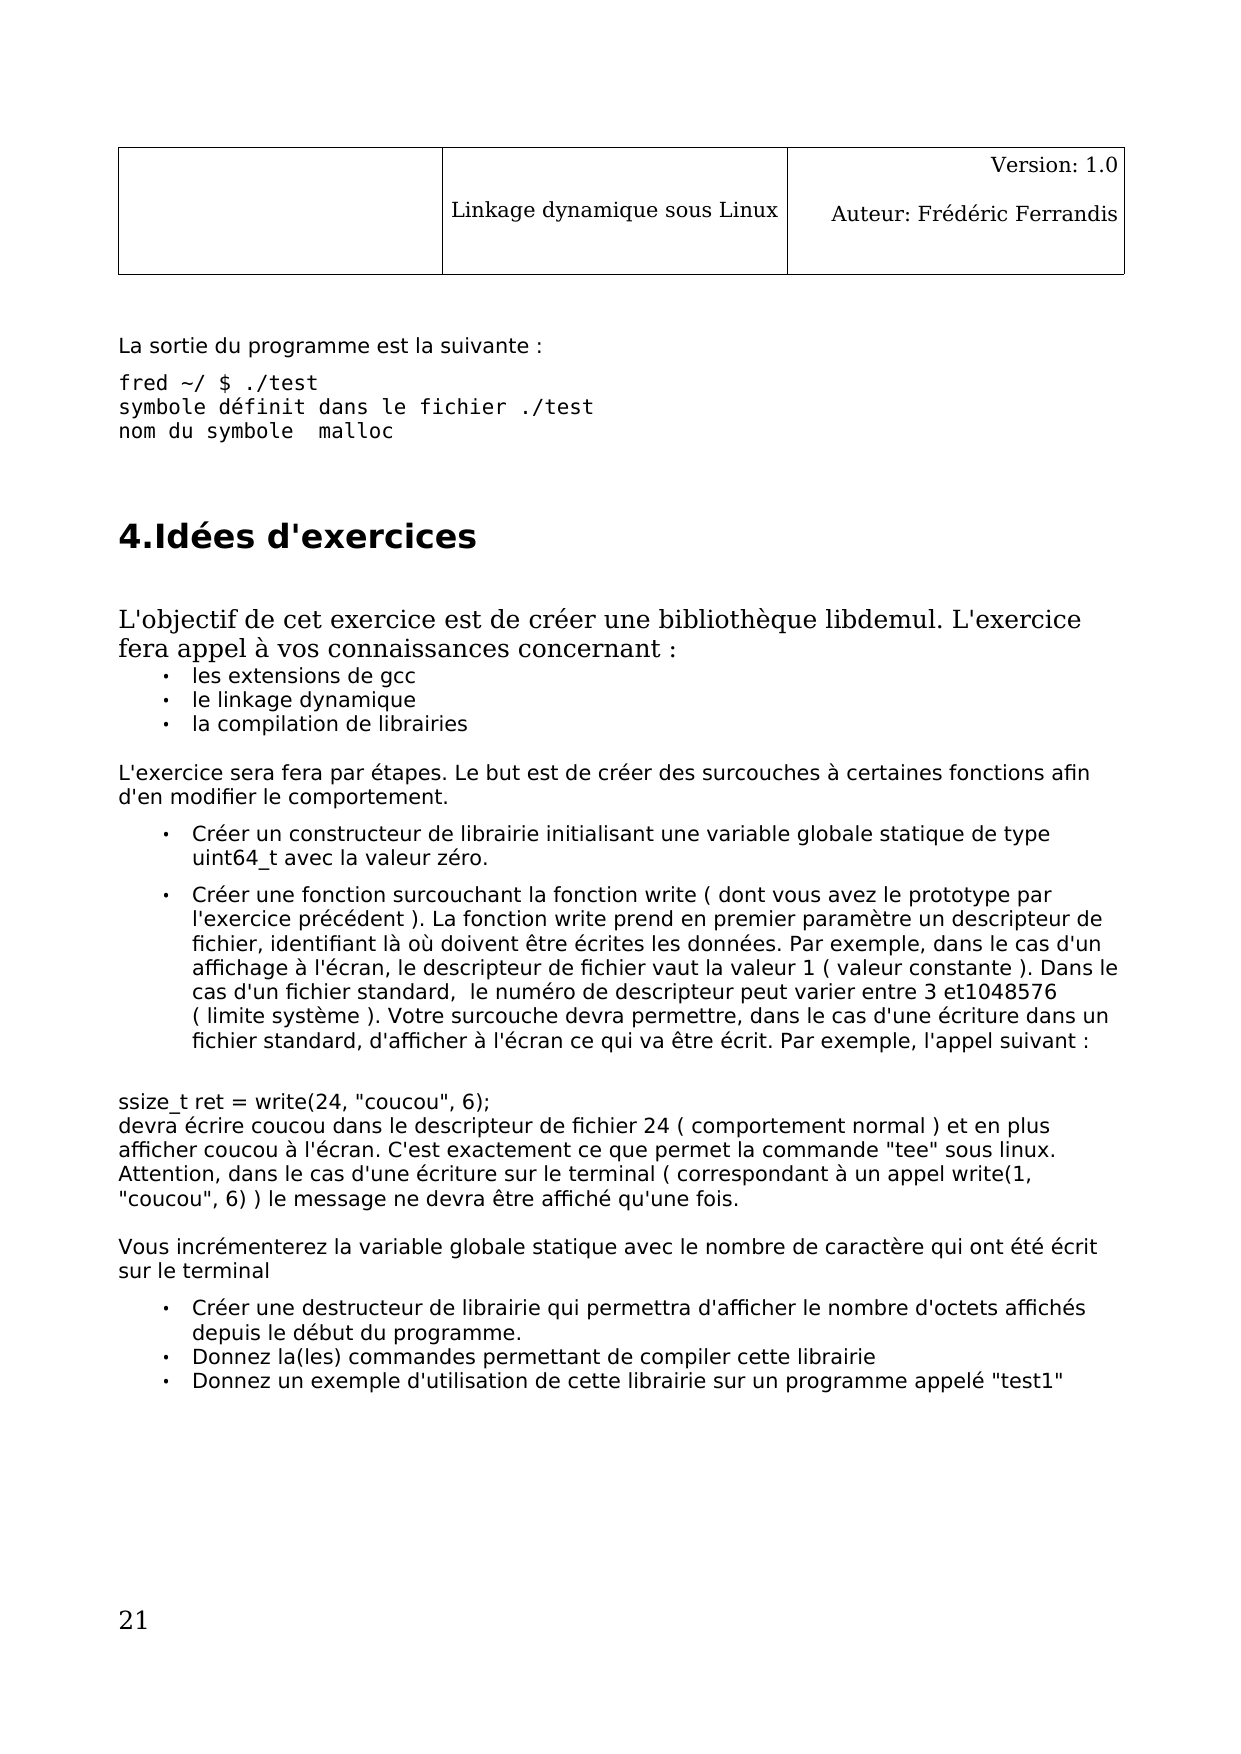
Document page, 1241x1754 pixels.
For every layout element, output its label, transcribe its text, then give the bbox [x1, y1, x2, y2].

list Créer une fonction surcouchant la fonction write ( dont vous avez le prototype par l'exercice précédent ). La fonction write prend en premier paramètre un descripteur de fichier, identifiant là où doivent être écrites les données. Par exemple, dans le cas d'un affichage à l'écran, le descripteur de fichier vaut la valeur 1 ( valeur constante ). Dans le cas d'un fichier standard, le numéro de descripteur peut varier entre 3 et1048576 ( limite système ). Votre surcouche devra permettre, dans le cas d'une écriture dans un fichier standard, d'afficher à l'écran ce qui va être écrit. Par exemple, l'appel suivant : [162, 883, 1122, 1053]
text fred ~/ $ ./test [118, 371, 1122, 395]
list Créer une destructeur de librairie qui permettra d'afficher le nombre d'octets affichés depuis le début du programme. [162, 1296, 1122, 1345]
list Créer un constructeur de librairie initialisant une variable globale statique de type uint64_t avec la valeur zéro. [162, 822, 1122, 871]
list les extensions de gcc [162, 664, 1122, 688]
list la compilation de librairies [162, 712, 1122, 737]
list Donnez la(les) commandes permettant de compiler cette librairie [162, 1345, 1122, 1369]
text ssize_t ret = write(24, "coucou", 6); devra écrire coucou dans le descripteur de fichier 24 ( comportement normal ) et en plus afficher coucou à l'écran. C'est exactement ce que permet la commande "tee" sous linux. Attention, dans le cas d'une écriture sur le terminal ( correspondant à un appel write(1, "coucou", 6) ) le message ne devra être affiché qu'une fois. Vous incrémenterez la variable globale statique avec le nombre de caractère qui ont été écrit sur le terminal [118, 1065, 1122, 1284]
text L'exercice sera fera par étapes. Le but est de créer des surcouches à certaines fonctions afin d'en modifier le comportement. [118, 737, 1122, 809]
text symbole définit dans le fichier ./test [118, 395, 1122, 419]
text nom du symbole malloc [118, 419, 1122, 444]
text L'objectif de cet exercice est de créer une bibliothèque libdemul. L'exercice fera appel à vos connaissances concernant : [118, 606, 1122, 664]
list le linkage dynamique [162, 688, 1122, 712]
list Donnez un exemple d'utilisation de cette librairie sur un programme appelé "test1" [162, 1369, 1122, 1393]
text La sortie du programme est la suivante : [118, 334, 1122, 358]
subtitle Idées d'exercices [118, 517, 1122, 556]
